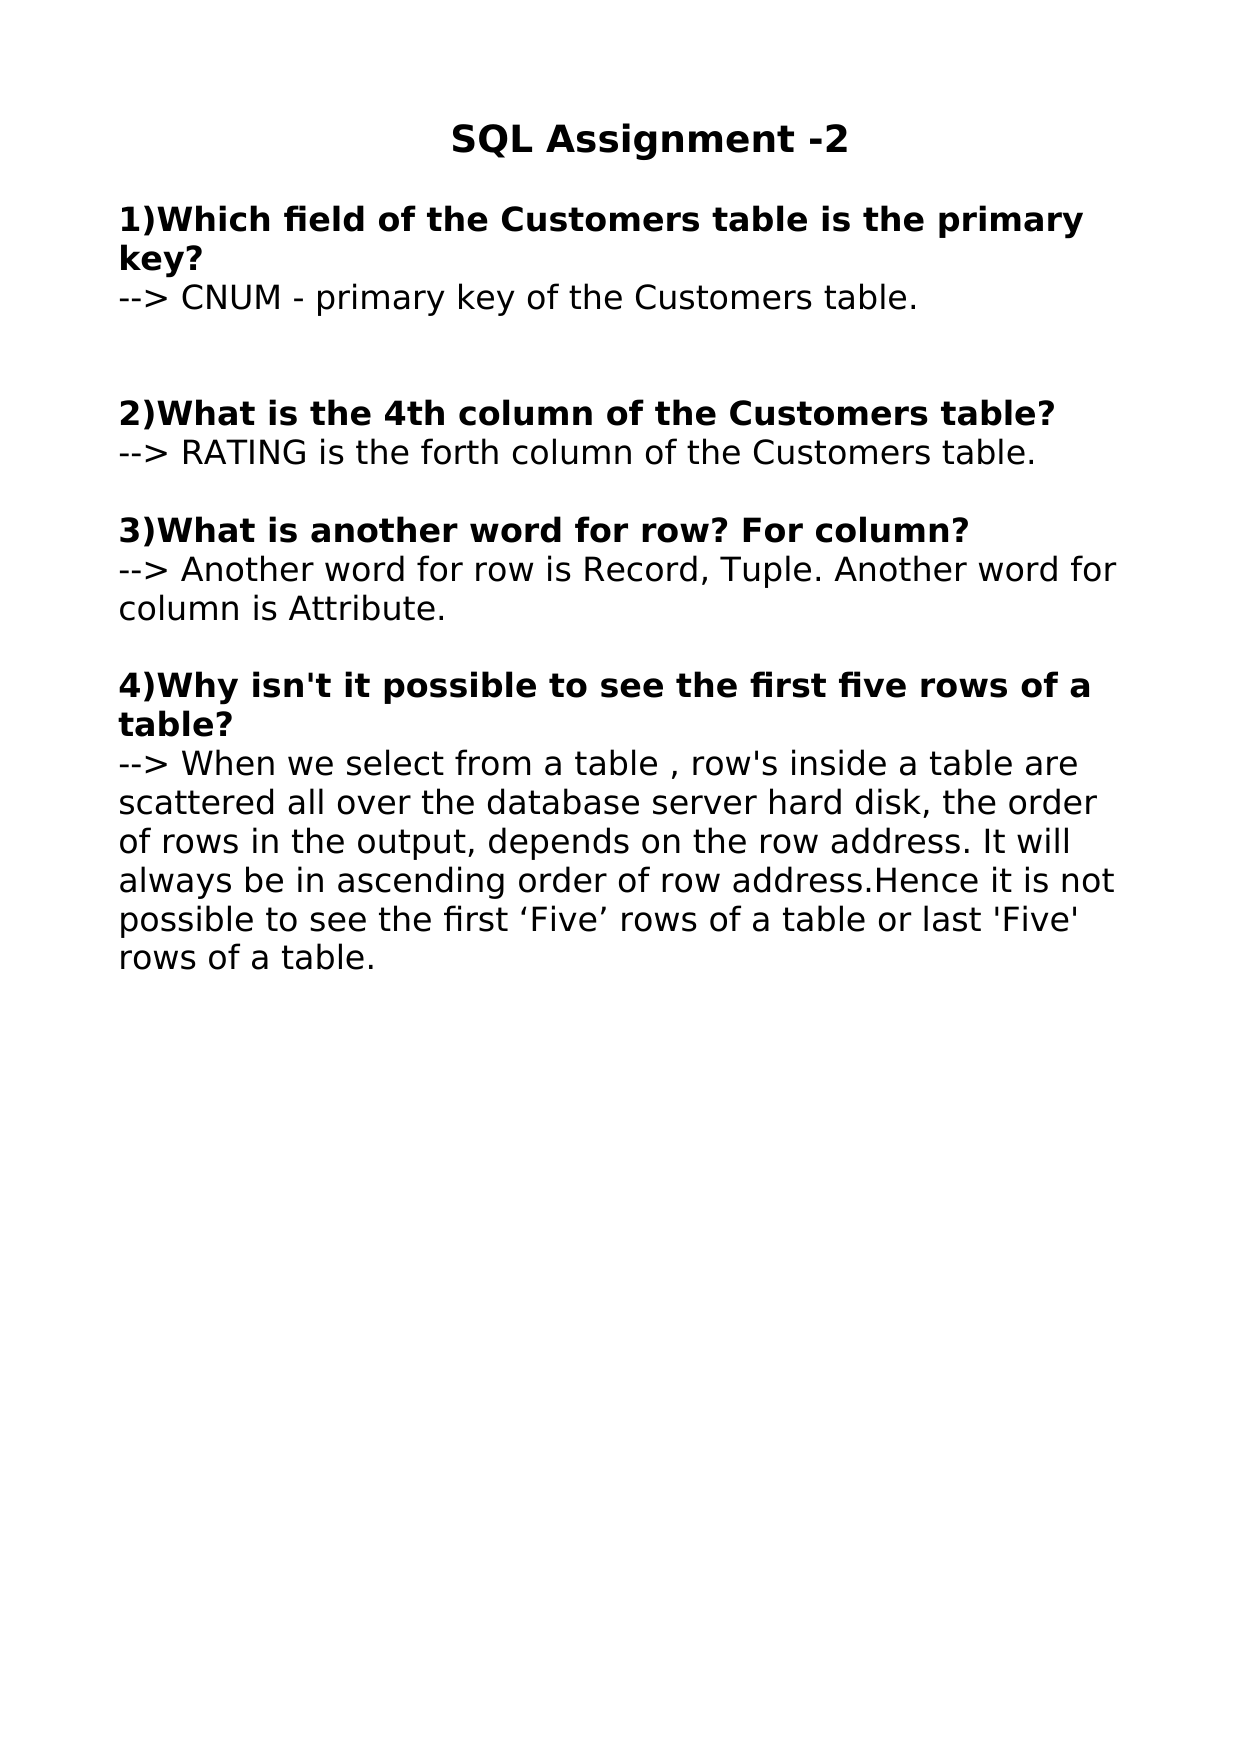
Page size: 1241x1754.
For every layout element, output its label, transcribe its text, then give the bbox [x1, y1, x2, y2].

text --> RATING is the forth column of the Customers table. [118, 434, 1122, 473]
text 4)Why isn't it possible to see the first five rows of a table? [118, 667, 1122, 744]
text 3)What is another word for row? For column? [118, 511, 1122, 550]
text 1)Which field of the Customers table is the primary key? [118, 201, 1122, 278]
text --> CNUM - primary key of the Customers table. [118, 278, 1122, 317]
text SQL Assignment -2 [118, 118, 1122, 162]
text --> Another word for row is Record, Tuple. Another word for column is Attribute. [118, 550, 1122, 628]
text --> When we select from a table , row's inside a table are scattered all over the database server hard disk, the order of rows in the output, depends on the row address. It will always be in ascending order of row address.Hence it is not possible to see the first ‘Five’ rows of a table or last 'Five' rows of a table. [118, 744, 1122, 978]
text 2)What is the 4th column of the Customers table? [118, 395, 1122, 434]
